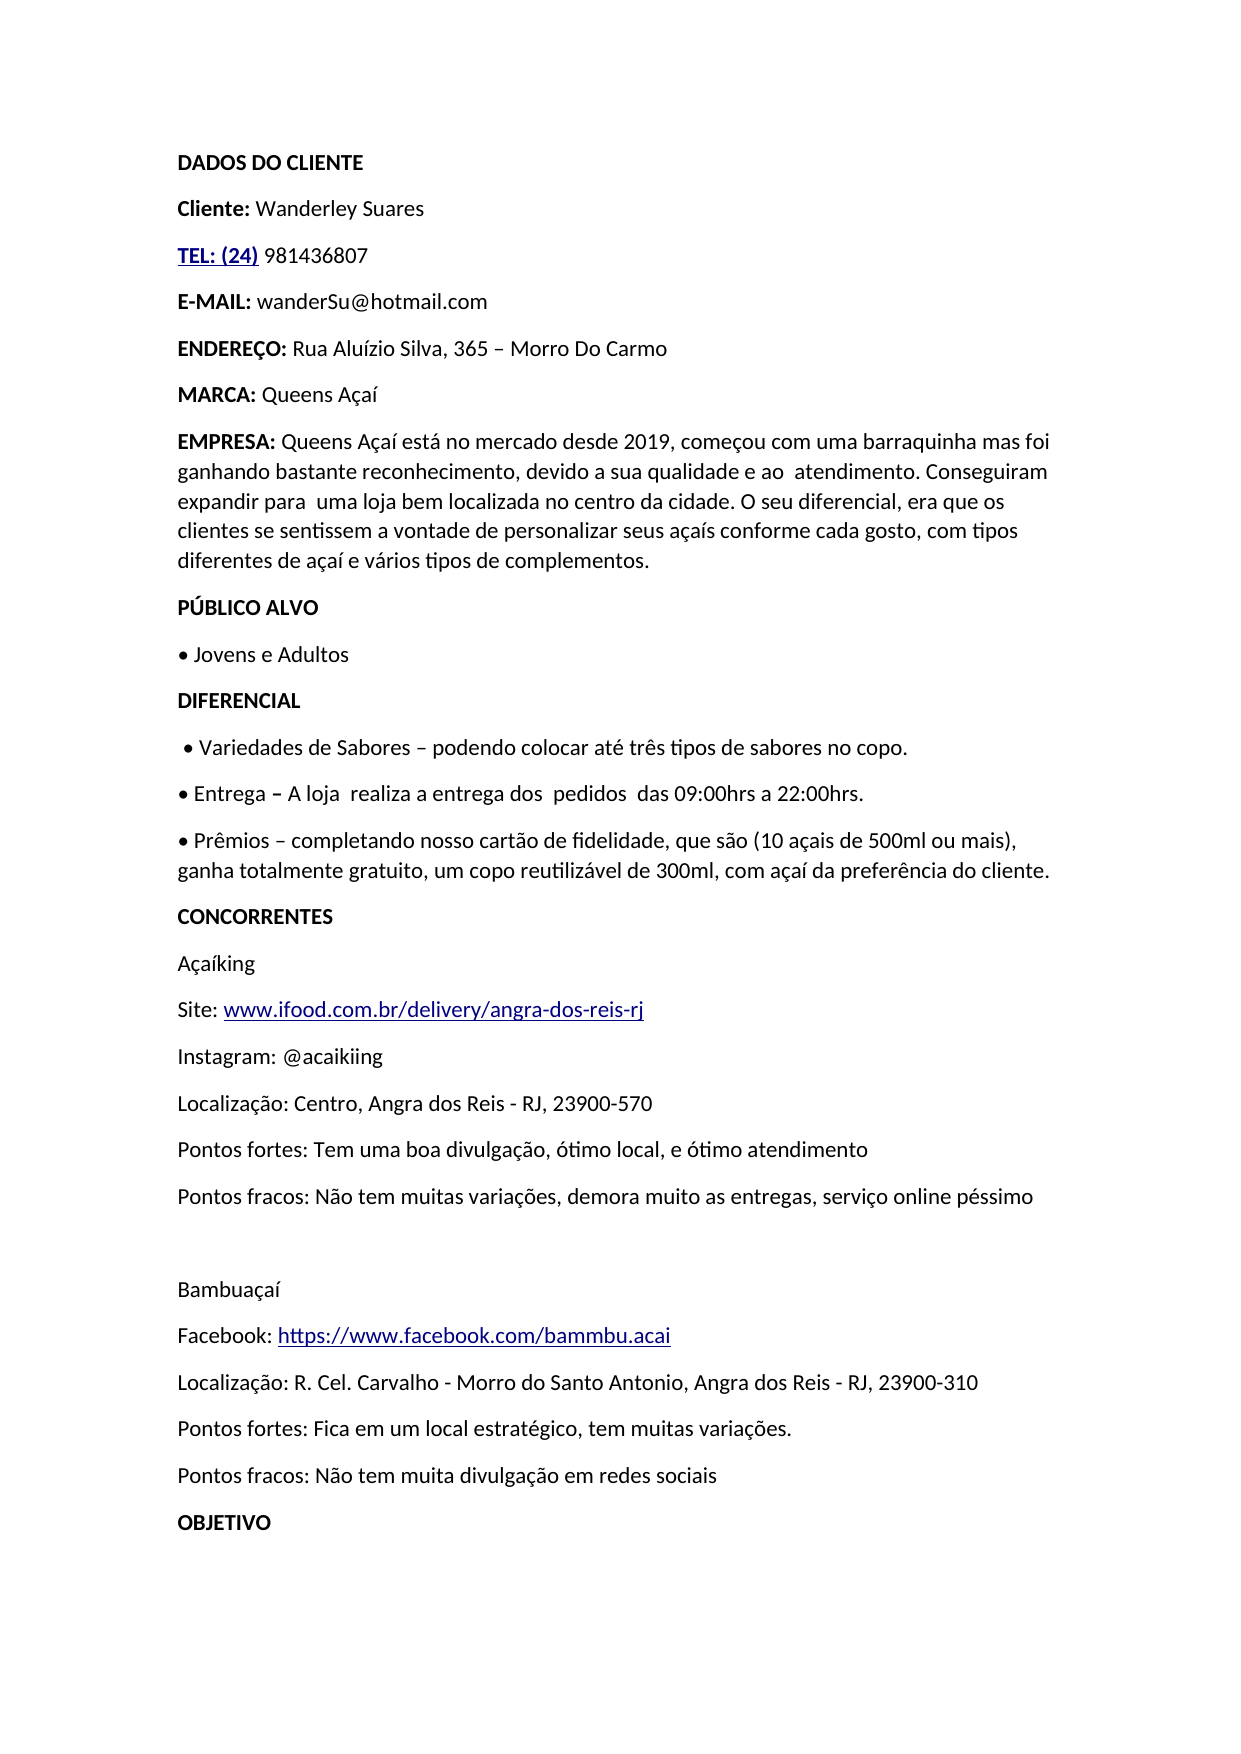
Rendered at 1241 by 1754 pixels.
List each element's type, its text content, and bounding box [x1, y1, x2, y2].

text • Prêmios – completando nosso cartão de fidelidade, que são (10 açais de 500ml ou mais), ganha totalmente gratuito, um copo reutilizável de 300ml, com açaí da preferência do cliente. [177, 826, 1063, 884]
text • Jovens e Adultos [177, 640, 1063, 668]
text Localização: R. Cel. Carvalho - Morro do Santo Antonio, Angra dos Reis - RJ, 23900-310 [177, 1368, 1063, 1396]
text TEL: (24) 981436807 [177, 241, 1063, 269]
text Pontos fracos: Não tem muita divulgação em redes sociais [177, 1461, 1063, 1489]
text ENDEREÇO: Rua Aluízio Silva, 365 – Morro Do Carmo [177, 334, 1063, 362]
text PÚBLICO ALVO [177, 593, 1063, 621]
text • Variedades de Sabores – podendo colocar até três tipos de sabores no copo. [177, 733, 1063, 761]
text Site: www.ifood.com.br/delivery/angra-dos-reis-rj [177, 996, 1063, 1023]
text • Entrega – A loja realiza a entrega dos pedidos das 09:00hrs a 22:00hrs. [177, 779, 1063, 807]
text MARCA: Queens Açaí [177, 380, 1063, 408]
text CONCORRENTES [177, 902, 1063, 930]
text EMPRESA: Queens Açaí está no mercado desde 2019, começou com uma barraquinha mas foi ganhando bastante reconhecimento, devido a sua qualidade e ao atendimento. Conseguiram expandir para uma loja bem localizada no centro da cidade. O seu diferencial, era que os clientes se sentissem a vontade de personalizar seus açaís conforme cada gosto, com tipos diferentes de açaí e vários tipos de complementos. [177, 427, 1063, 574]
text Cliente: Wanderley Suares [177, 194, 1063, 222]
text Pontos fracos: Não tem muitas variações, demora muito as entregas, serviço online péssimo [177, 1182, 1063, 1210]
text Instagram: @acaikiing [177, 1042, 1063, 1070]
text E-MAIL: wanderSu@hotmail.com [177, 287, 1063, 315]
text OBJETIVO [177, 1508, 1063, 1536]
text Açaíking [177, 949, 1063, 977]
text DIFERENCIAL [177, 686, 1063, 714]
text Pontos fortes: Tem uma boa divulgação, ótimo local, e ótimo atendimento [177, 1135, 1063, 1163]
text Facebook: https://www.facebook.com/bammbu.acai [177, 1321, 1063, 1349]
text Bambuaçaí [177, 1275, 1063, 1303]
text DADOS DO CLIENTE [177, 148, 1063, 176]
text Pontos fortes: Fica em um local estratégico, tem muitas variações. [177, 1414, 1063, 1443]
text Localização: Centro, Angra dos Reis - RJ, 23900-570 [177, 1089, 1063, 1117]
